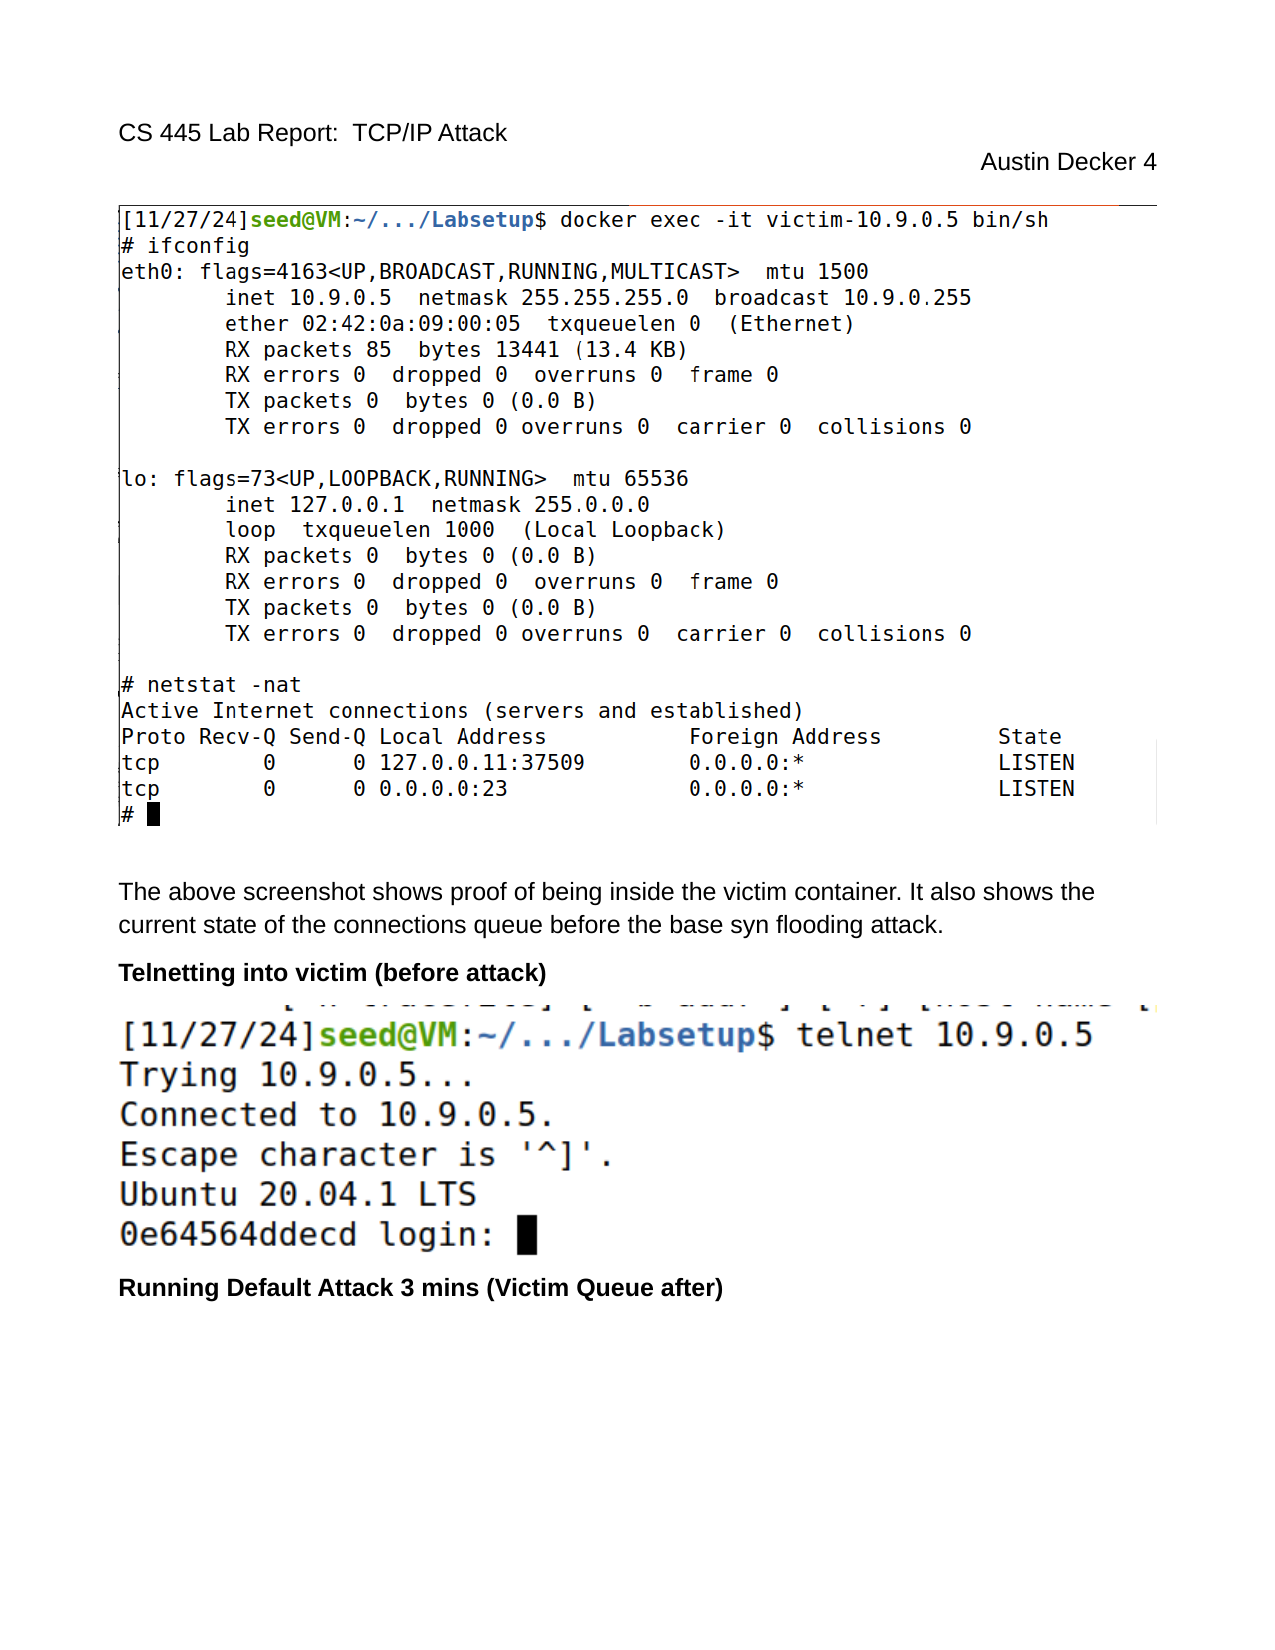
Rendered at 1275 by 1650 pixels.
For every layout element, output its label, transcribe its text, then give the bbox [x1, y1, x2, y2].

text Running Default Attack 3 mins (Victim Queue after) [118, 1269, 1157, 1301]
picture [118, 205, 1157, 826]
text Telnetting into victim (before attack) [118, 958, 1157, 986]
text The above screenshot shows proof of being inside the victim container. It also shows the current state of the connections queue before the base syn flooding attack. [118, 877, 1157, 939]
picture [118, 1005, 1157, 1269]
